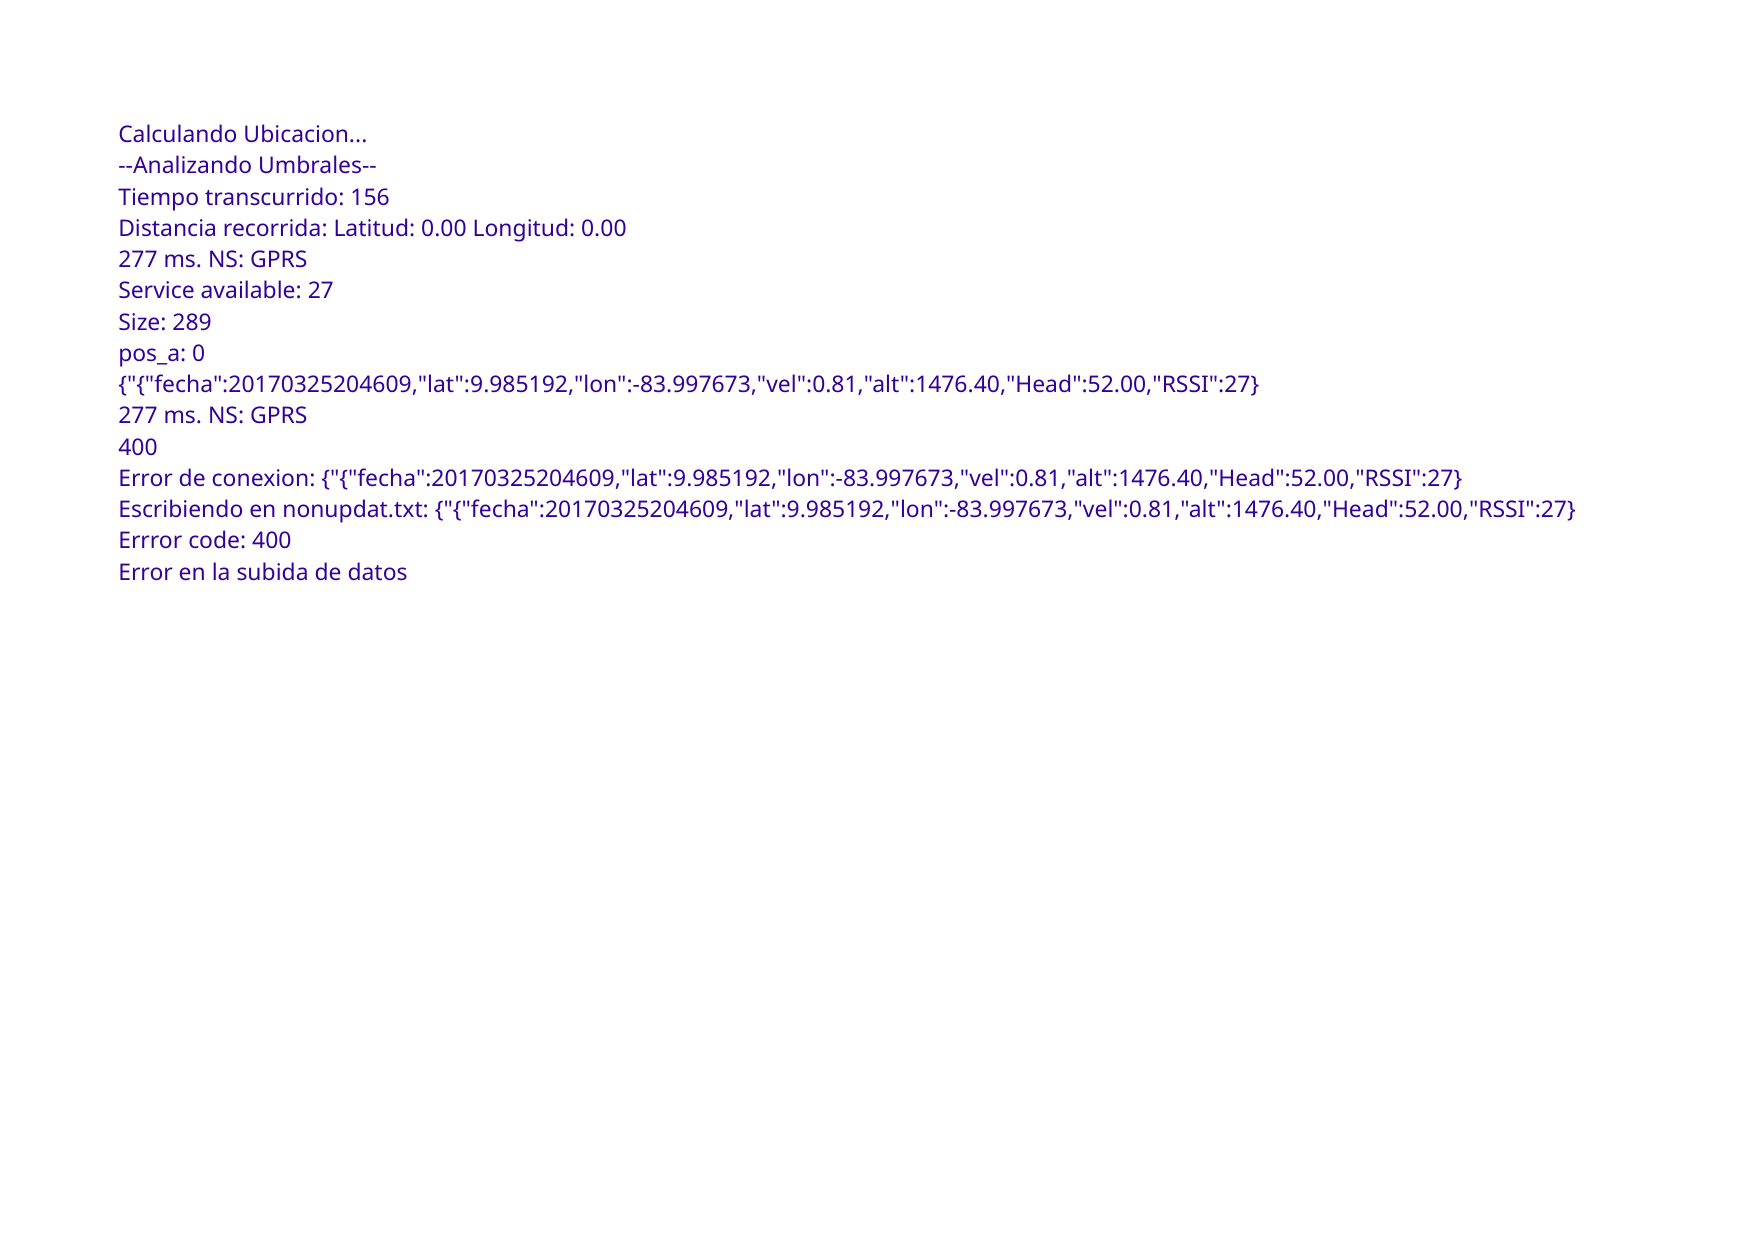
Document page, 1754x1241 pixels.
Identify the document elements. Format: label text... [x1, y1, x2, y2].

text {"{"fecha":20170325204609,"lat":9.985192,"lon":-83.997673,"vel":0.81,"alt":1476.40,"Head":52.00,"RSSI":27} [118, 368, 1635, 399]
text 277 ms. NS: GPRS [118, 243, 1635, 274]
text Error en la subida de datos [118, 556, 1635, 587]
text 400 [118, 431, 1635, 462]
text Tiempo transcurrido: 156 [118, 181, 1635, 212]
text Distancia recorrida: Latitud: 0.00 Longitud: 0.00 [118, 212, 1635, 243]
text Error de conexion: {"{"fecha":20170325204609,"lat":9.985192,"lon":-83.997673,"vel":0.81,"alt":1476.40,"Head":52.00,"RSSI":27} [118, 462, 1635, 493]
text Calculando Ubicacion... [118, 118, 1635, 149]
text Service available: 27 [118, 274, 1635, 306]
text Escribiendo en nonupdat.txt: {"{"fecha":20170325204609,"lat":9.985192,"lon":-83.997673,"vel":0.81,"alt":1476.40,"Head":52.00,"RSSI":27} Errror code: 400 [118, 493, 1635, 556]
text Size: 289 [118, 306, 1635, 337]
text 277 ms. NS: GPRS [118, 399, 1635, 431]
text --Analizando Umbrales-- [118, 149, 1635, 181]
text pos_a: 0 [118, 337, 1635, 368]
